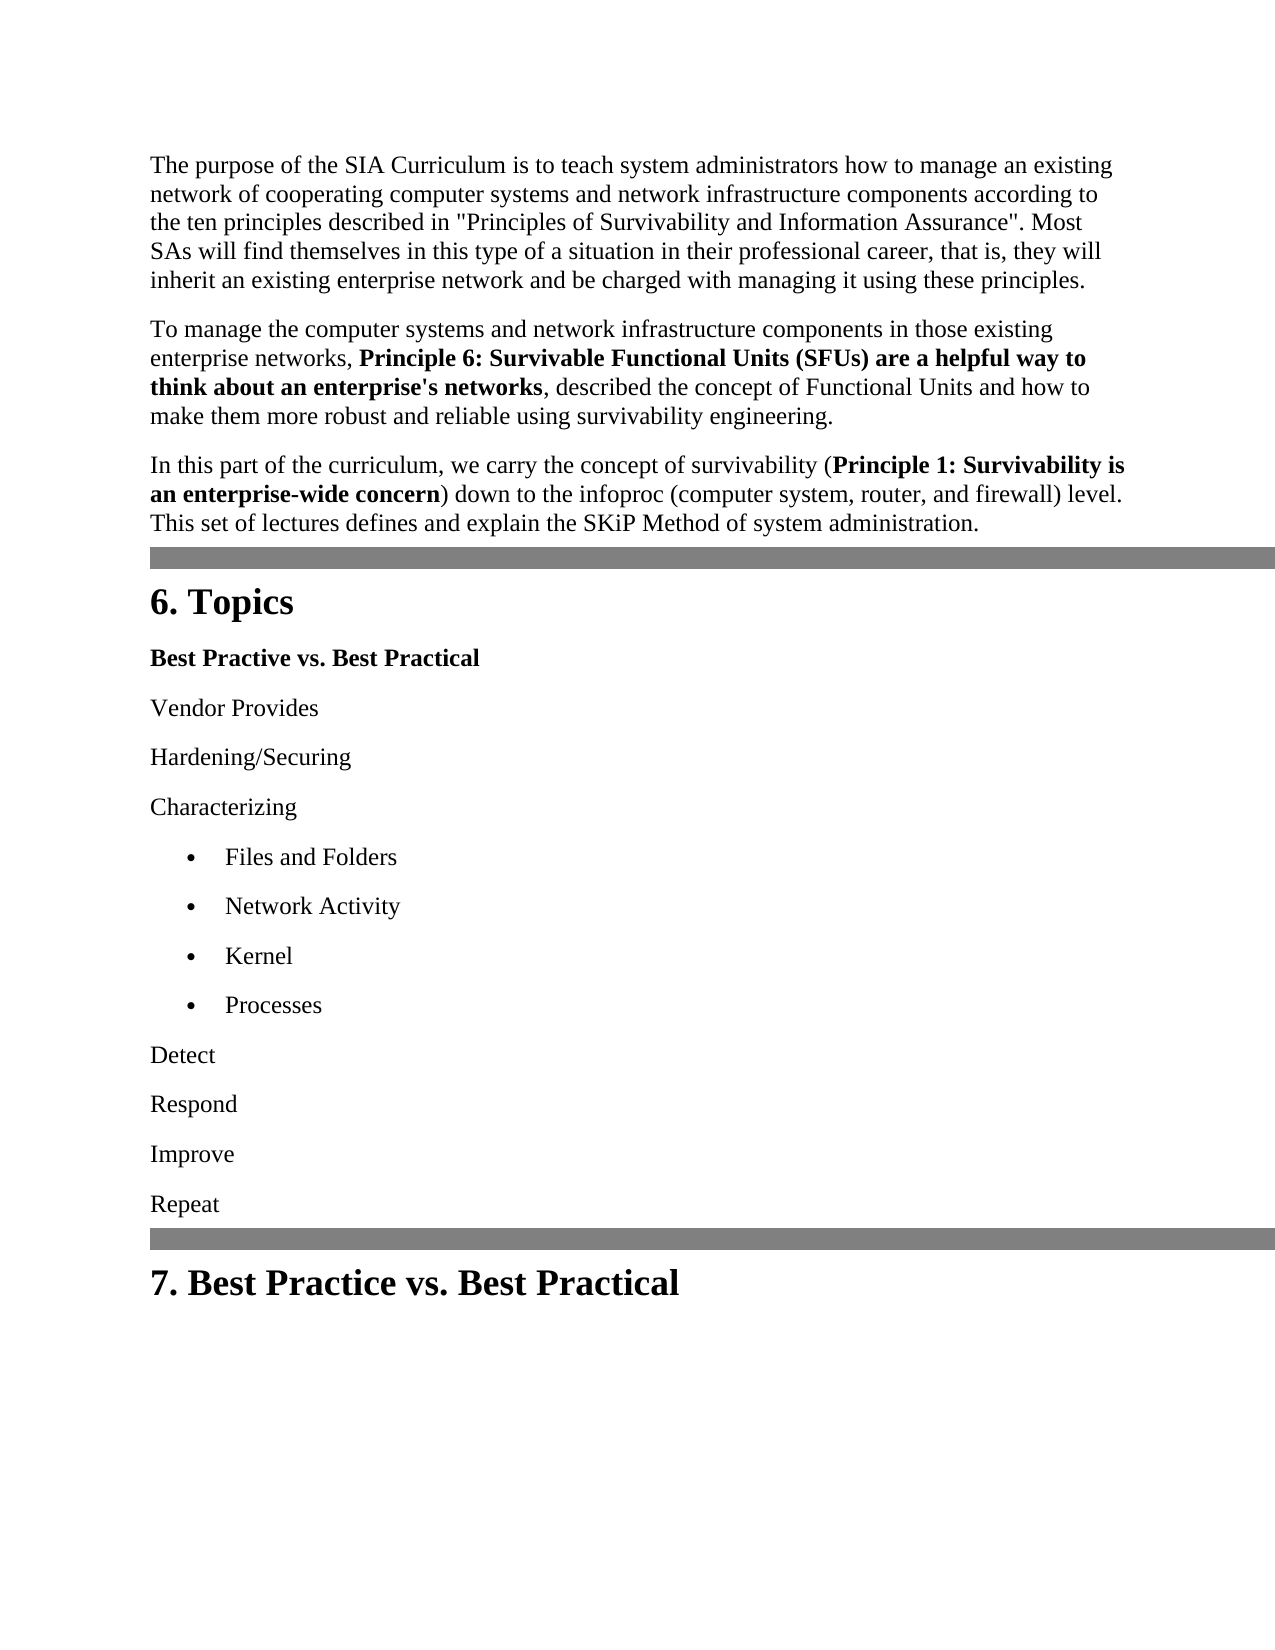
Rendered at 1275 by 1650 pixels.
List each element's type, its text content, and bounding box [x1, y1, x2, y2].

list Kernel [187, 941, 1125, 969]
text Detect [150, 1040, 1125, 1069]
text Hardening/Securing [150, 742, 1125, 771]
subtitle 7. Best Practice vs. Best Practical [150, 1260, 1125, 1303]
text Vendor Provides [150, 693, 1125, 722]
list Processes [187, 990, 1125, 1019]
list Network Activity [187, 891, 1125, 920]
text In this part of the curriculum, we carry the concept of survivability (Principle 1: Survivability is an enterprise-wide concern) down to the infoproc (computer system, router, and firewall) level. This set of lectures defines and explain the SKiP Method of system administration. [150, 450, 1125, 537]
subtitle 6. Topics [150, 579, 1125, 622]
text To manage the computer systems and network infrastructure components in those existing enterprise networks, Principle 6: Survivable Functional Units (SFUs) are a helpful way to think about an enterprise's networks, described the concept of Functional Units and how to make them more robust and reliable using survivability engineering. [150, 314, 1125, 429]
text The purpose of the SIA Curriculum is to teach system administrators how to manage an existing network of cooperating computer systems and network infrastructure components according to the ten principles described in "Principles of Survivability and Information Assurance". Most SAs will find themselves in this type of a situation in their professional career, that is, they will inherit an existing enterprise network and be charged with managing it using these principles. [150, 150, 1125, 294]
text Respond [150, 1089, 1125, 1118]
text Best Practive vs. Best Practical [150, 643, 1125, 672]
text Repeat [150, 1189, 1125, 1217]
list Files and Folders [187, 842, 1125, 870]
text Characterizing [150, 792, 1125, 821]
text Improve [150, 1139, 1125, 1168]
